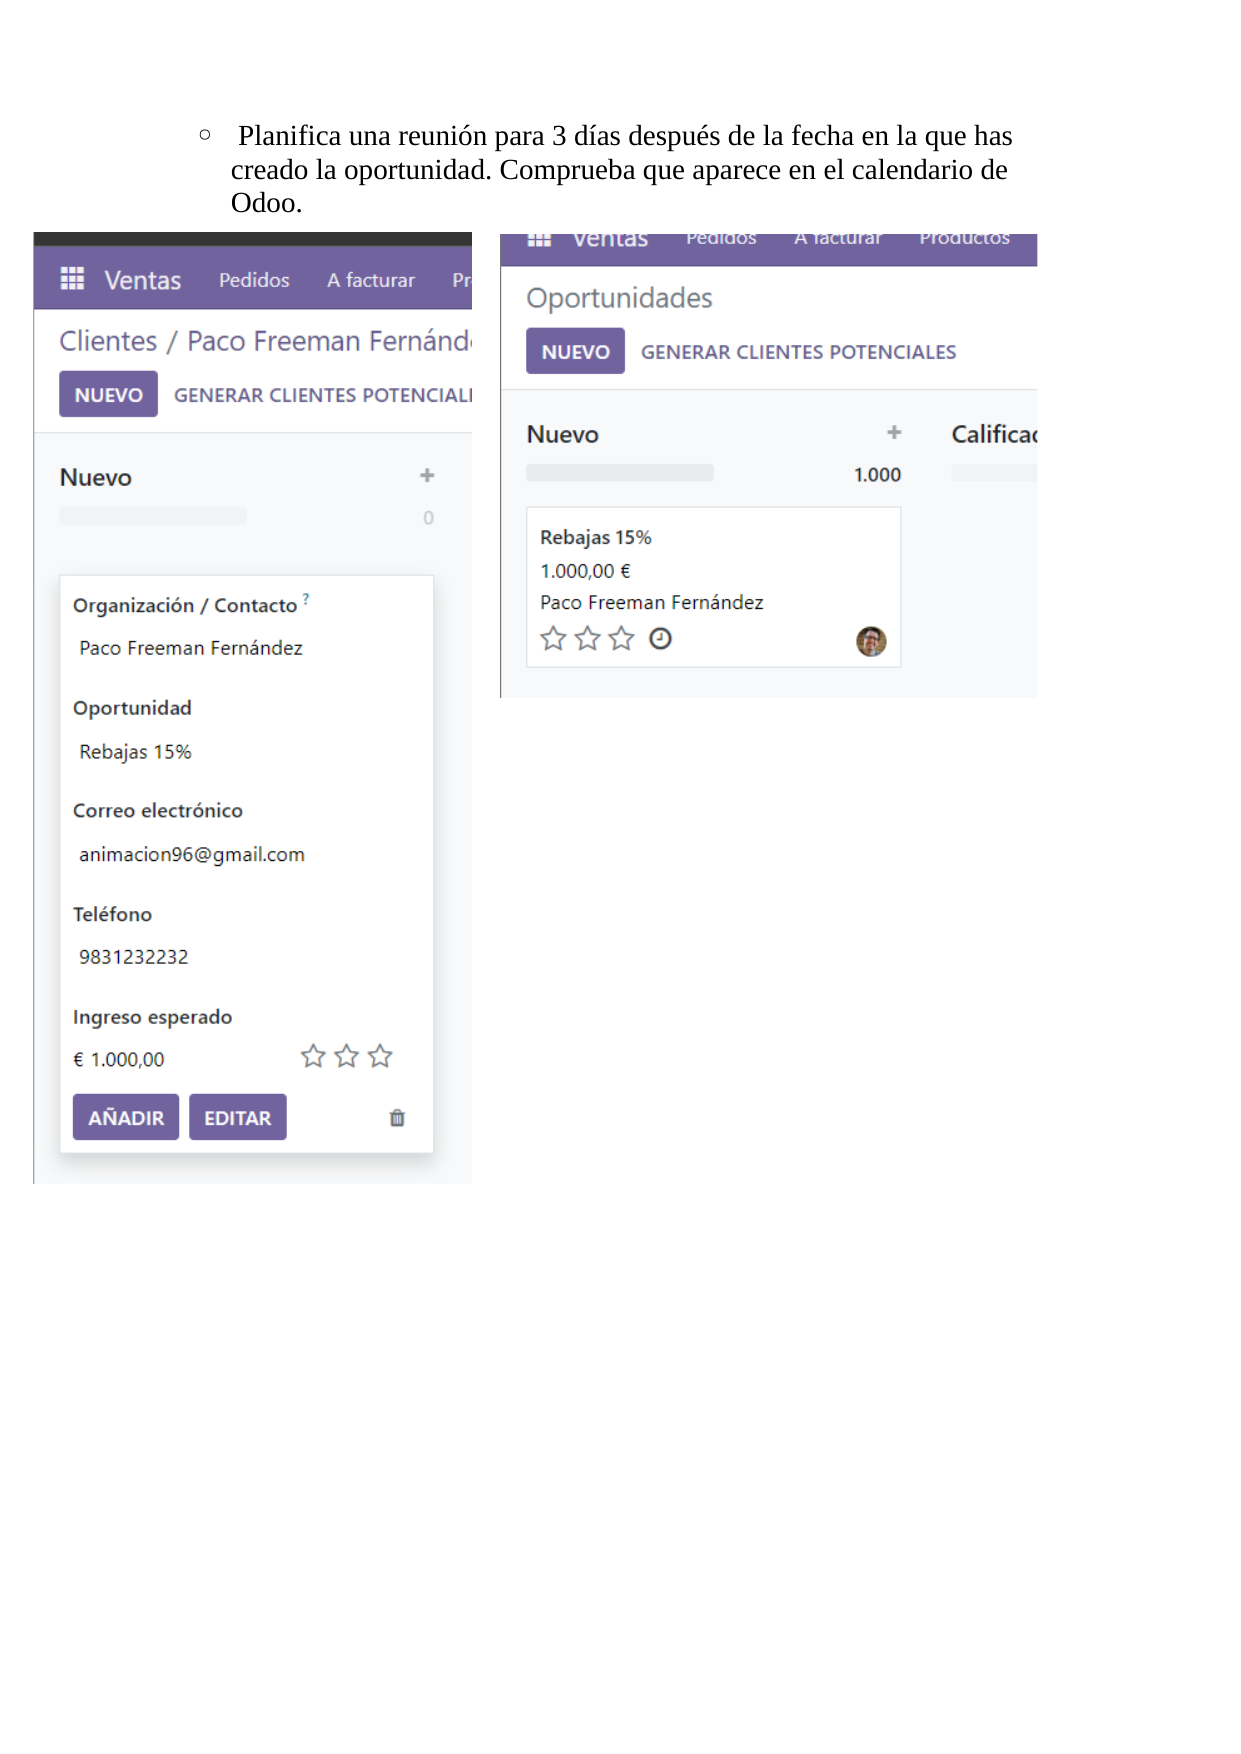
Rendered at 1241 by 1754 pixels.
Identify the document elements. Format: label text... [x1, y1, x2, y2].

picture [500, 234, 1038, 698]
list Planifica una reunión para 3 días después de la fecha en la que has [193, 118, 1122, 152]
list creado la oportunidad. Comprueba que aparece en el calendario de [193, 152, 1122, 185]
picture [33, 232, 472, 1184]
list Odoo. [193, 185, 1122, 219]
